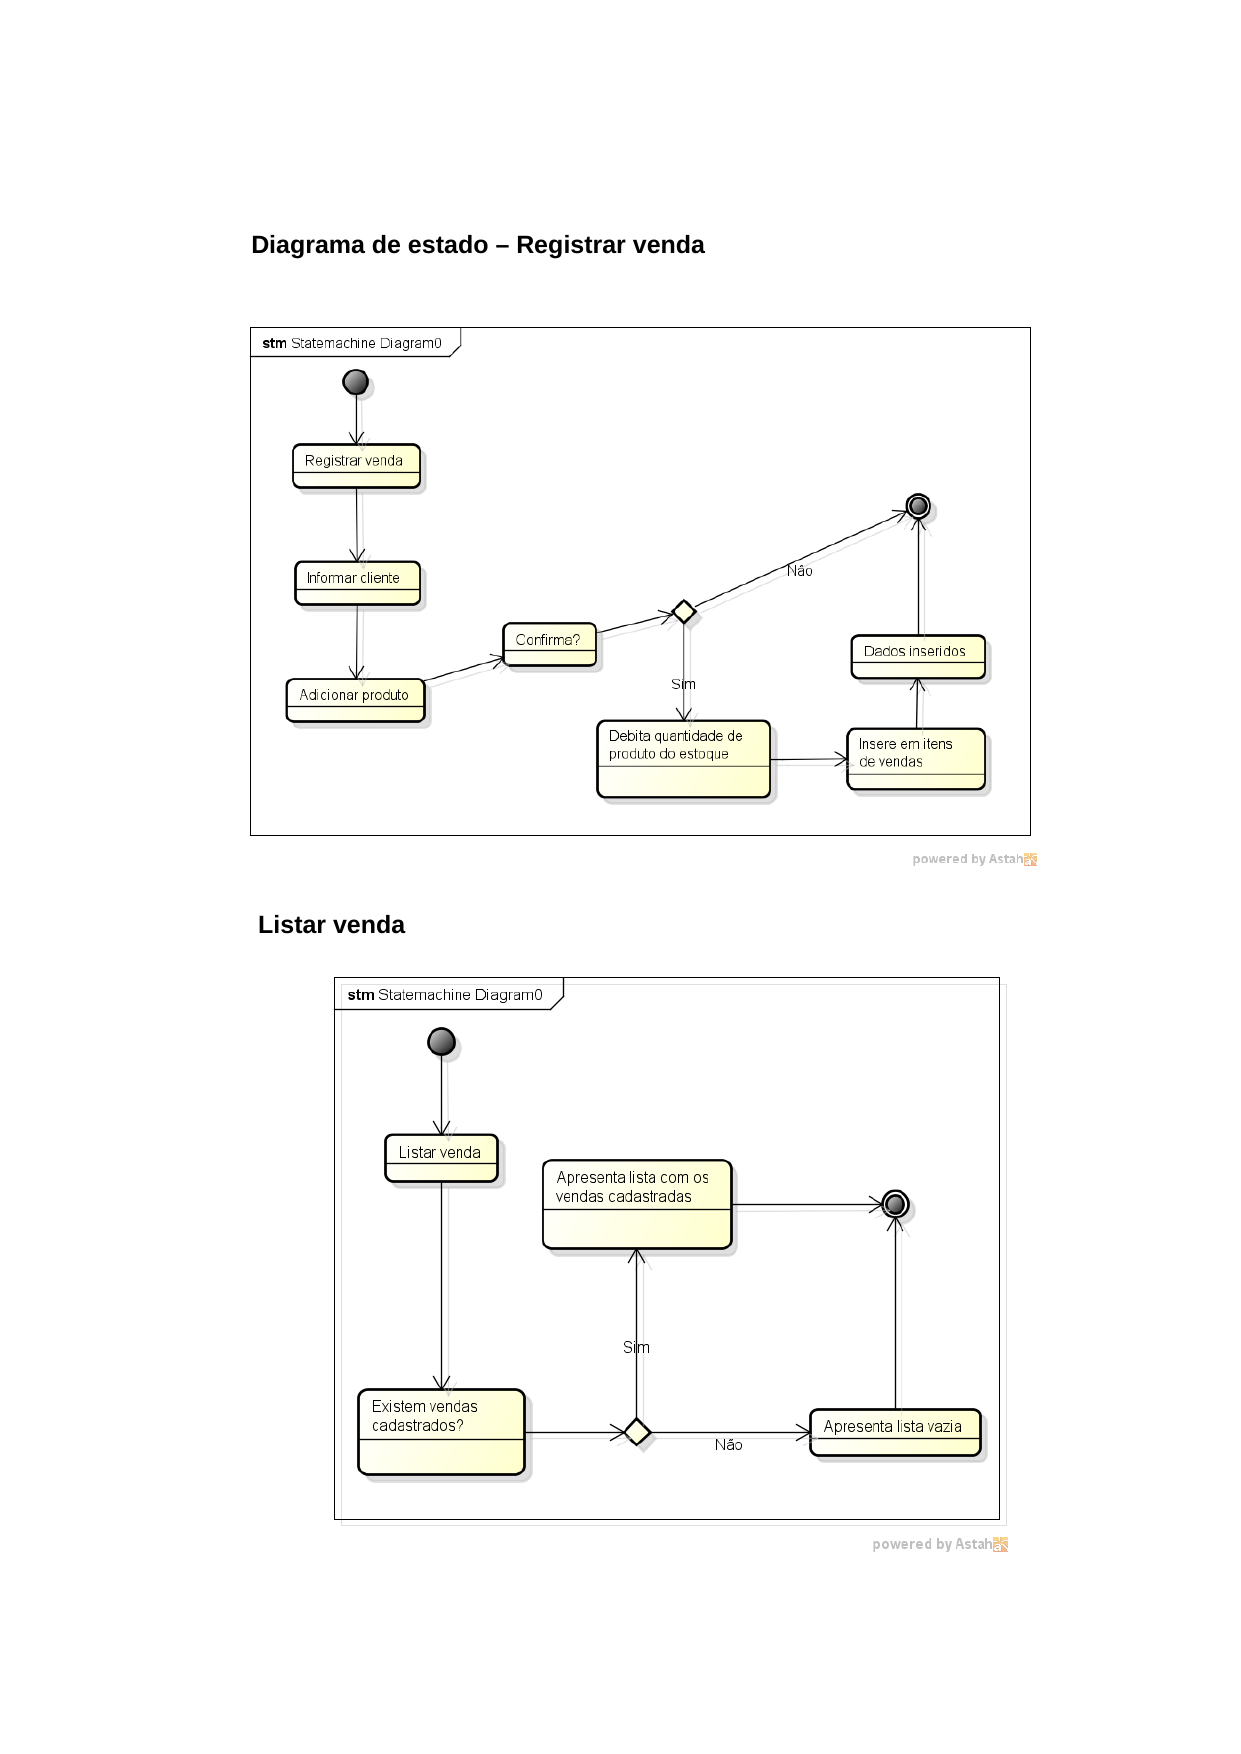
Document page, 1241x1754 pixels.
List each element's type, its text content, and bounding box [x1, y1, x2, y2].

text Diagrama de estado – Registrar venda [177, 230, 1122, 259]
picture [321, 964, 1012, 1556]
text Listar venda [177, 910, 1122, 939]
picture [238, 315, 1040, 870]
